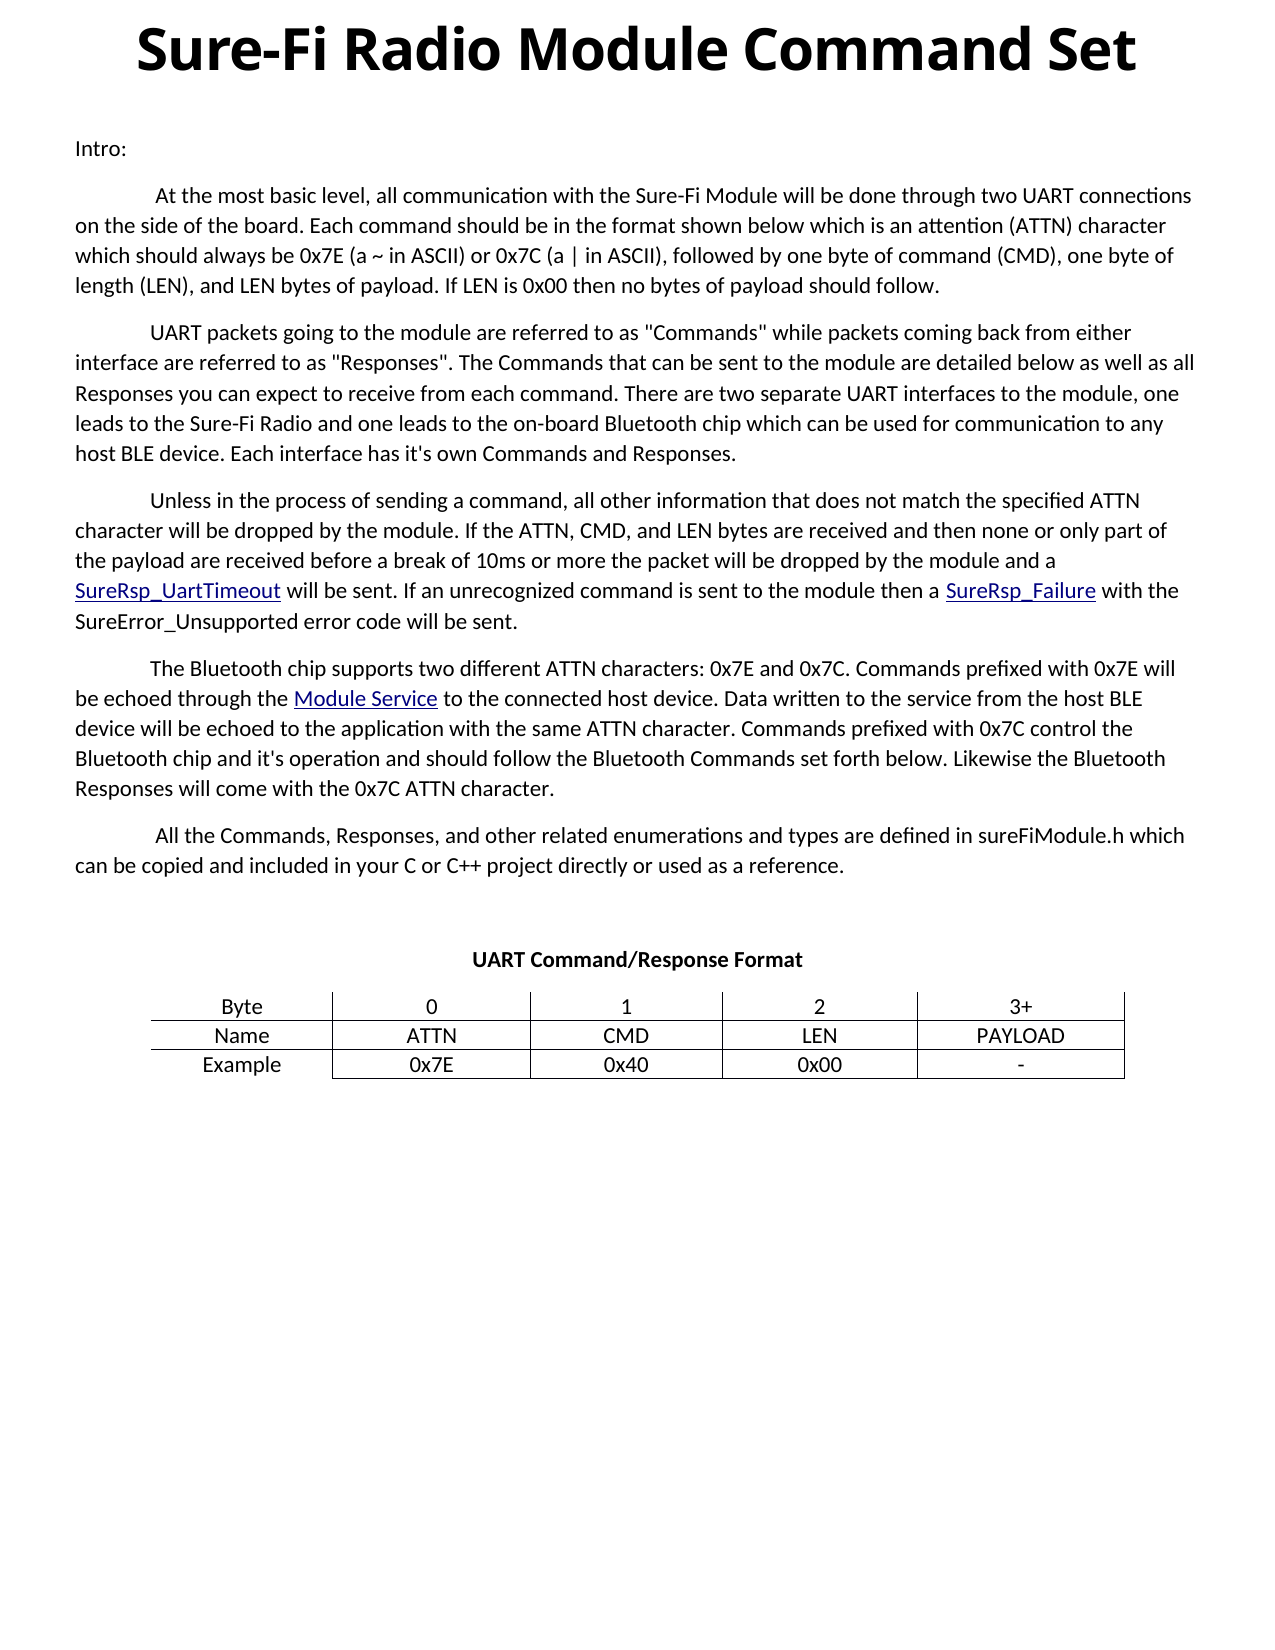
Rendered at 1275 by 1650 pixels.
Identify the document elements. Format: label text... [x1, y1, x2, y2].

table_cell 0x7E [333, 1050, 530, 1078]
table_header 3+ [918, 992, 1124, 1020]
text UART packets going to the module are referred to as "Commands" while packets coming back from either interface are referred to as "Responses". The Commands that can be sent to the module are detailed below as well as all Responses you can expect to receive from each command. There are two separate UART interfaces to the module, one leads to the Sure-Fi Radio and one leads to the on-board Bluetooth chip which can be used for communication to any host BLE device. Each interface has it's own Commands and Responses. [75, 318, 1200, 467]
table_header 2 [723, 992, 917, 1020]
text Intro: [75, 134, 1200, 162]
table_header 1 [531, 992, 722, 1020]
table_cell - [918, 1050, 1124, 1078]
title Sure-Fi Radio Module Command Set [75, 7, 1200, 87]
text UART Command/Response Format [75, 945, 1200, 973]
text At the most basic level, all communication with the Sure-Fi Module will be done through two UART connections on the side of the board. Each command should be in the format shown below which is an attention (ATTN) character which should always be 0x7E (a ~ in ASCII) or 0x7C (a | in ASCII), followed by one byte of command (CMD), one byte of length (LEN), and LEN bytes of payload. If LEN is 0x00 then no bytes of payload should follow. [75, 181, 1200, 299]
table_cell Name [151, 1021, 332, 1049]
table_cell Example [151, 1050, 332, 1078]
table_header 0 [333, 992, 530, 1020]
table_cell ATTN [333, 1021, 530, 1049]
text All the Commands, Responses, and other related enumerations and types are defined in sureFiModule.h which can be copied and included in your C or C++ project directly or used as a reference. [75, 821, 1200, 879]
table_cell CMD [531, 1021, 722, 1049]
table_cell PAYLOAD [918, 1021, 1124, 1049]
text The Bluetooth chip supports two different ATTN characters: 0x7E and 0x7C. Commands prefixed with 0x7E will be echoed through the Module Service to the connected host device. Data written to the service from the host BLE device will be echoed to the application with the same ATTN character. Commands prefixed with 0x7C control the Bluetooth chip and it's operation and should follow the Bluetooth Commands set forth below. Likewise the Bluetooth Responses will come with the 0x7C ATTN character. [75, 654, 1200, 802]
table_header Byte [151, 992, 332, 1020]
table_cell 0x00 [723, 1050, 917, 1078]
table_cell 0x40 [531, 1050, 722, 1078]
text Unless in the process of sending a command, all other information that does not match the specified ATTN character will be dropped by the module. If the ATTN, CMD, and LEN bytes are received and then none or only part of the payload are received before a break of 10ms or more the packet will be dropped by the module and a SureRsp_UartTimeout will be sent. If an unrecognized command is sent to the module then a SureRsp_Failure with the SureError_Unsupported error code will be sent. [75, 486, 1200, 635]
table_cell LEN [723, 1021, 917, 1049]
